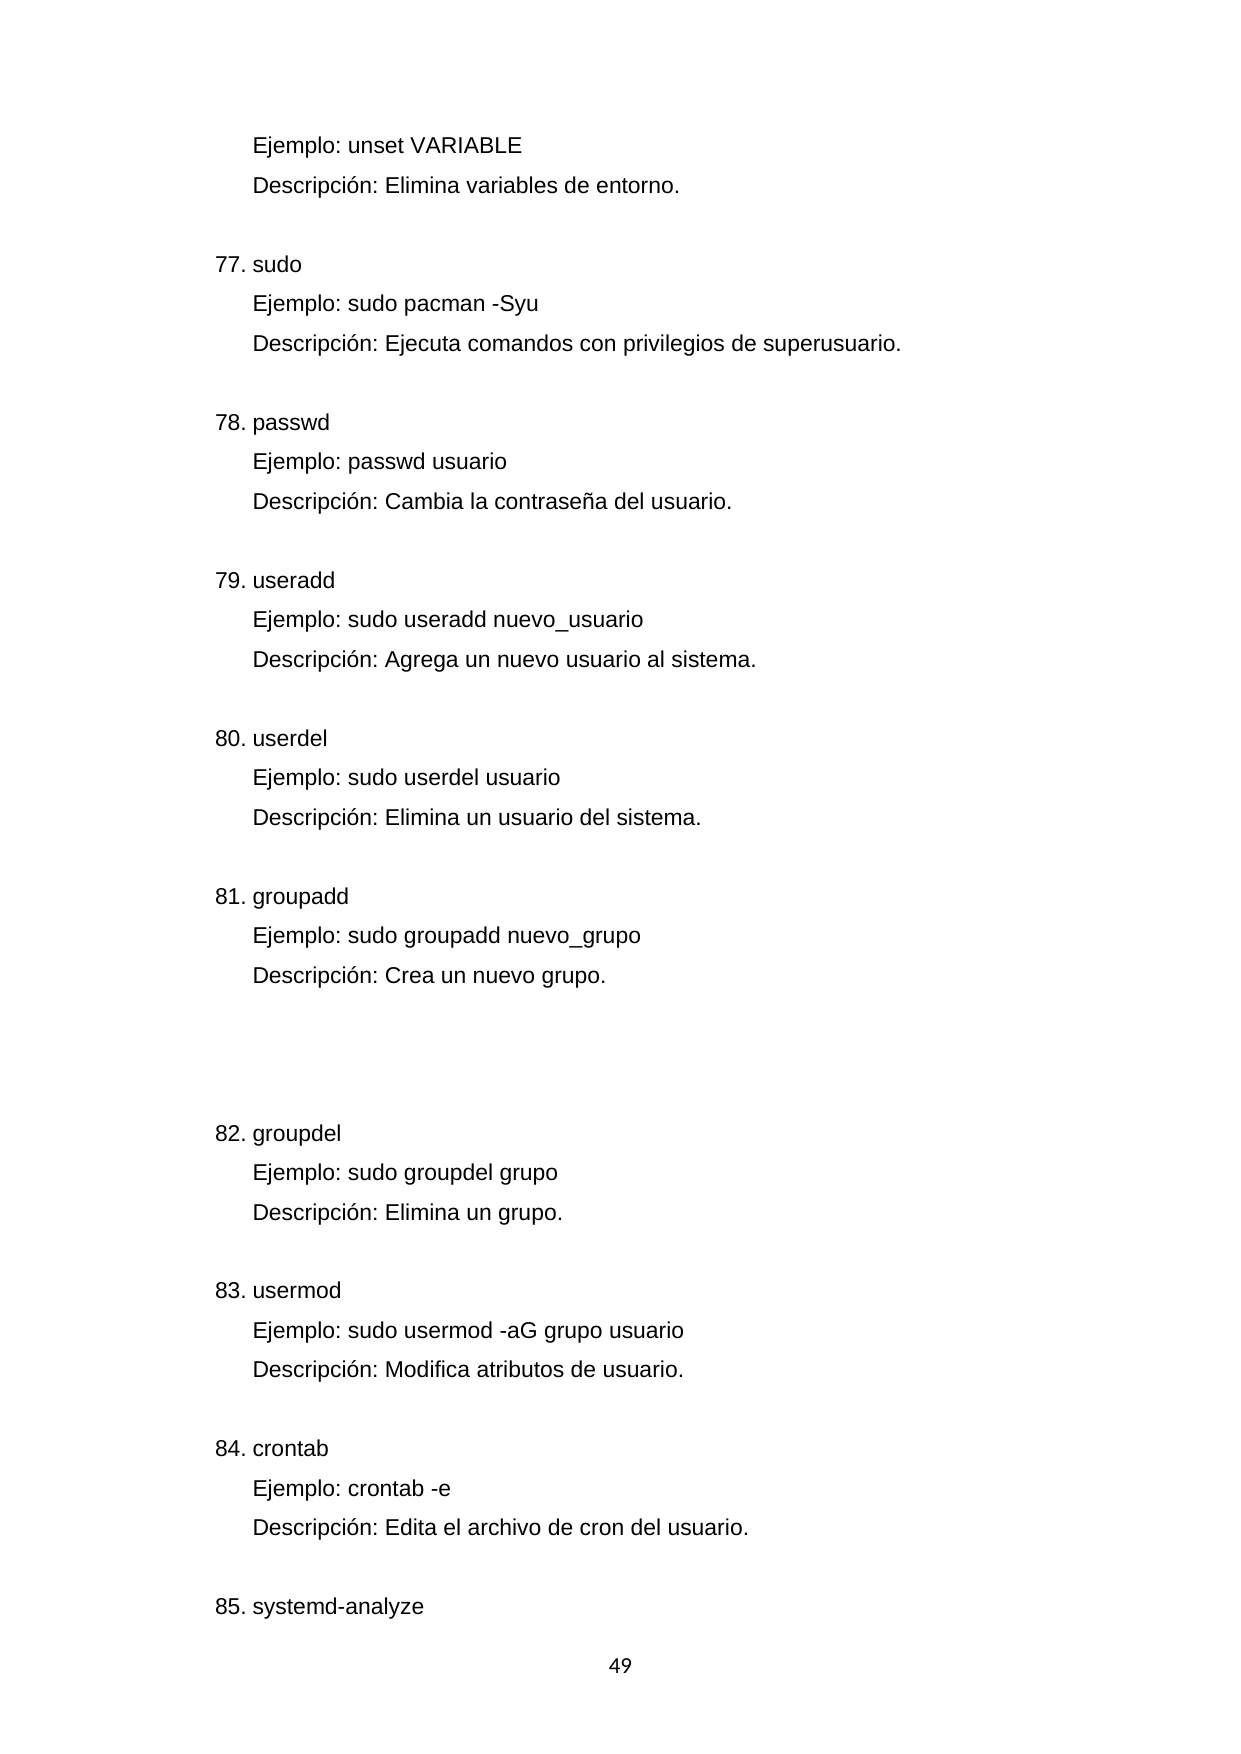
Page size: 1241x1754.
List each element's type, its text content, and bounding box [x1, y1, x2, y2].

list useradd Ejemplo: sudo useradd nuevo_usuario Descripción: Agrega un nuevo usuario al sistema. [215, 567, 1063, 712]
list userdel Ejemplo: sudo userdel usuario Descripción: Elimina un usuario del sistema. [215, 725, 1063, 869]
list groupdel Ejemplo: sudo groupdel grupo Descripción: Elimina un grupo. [215, 1119, 1063, 1264]
list sudo Ejemplo: sudo pacman -Syu Descripción: Ejecuta comandos con privilegios de superusuario. [215, 251, 1063, 396]
list groupadd Ejemplo: sudo groupadd nuevo_grupo Descripción: Crea un nuevo grupo. [215, 883, 1063, 1106]
list usermod Ejemplo: sudo usermod -aG grupo usuario Descripción: Modifica atributos de usuario. [215, 1277, 1063, 1422]
list unset Ejemplo: unset VARIABLE Descripción: Elimina variables de entorno. [215, 132, 1063, 238]
list crontab Ejemplo: crontab -e Descripción: Edita el archivo de cron del usuario. [215, 1435, 1063, 1580]
list passwd Ejemplo: passwd usuario Descripción: Cambia la contraseña del usuario. [215, 409, 1063, 554]
list systemd-analyze [215, 1593, 1063, 1619]
